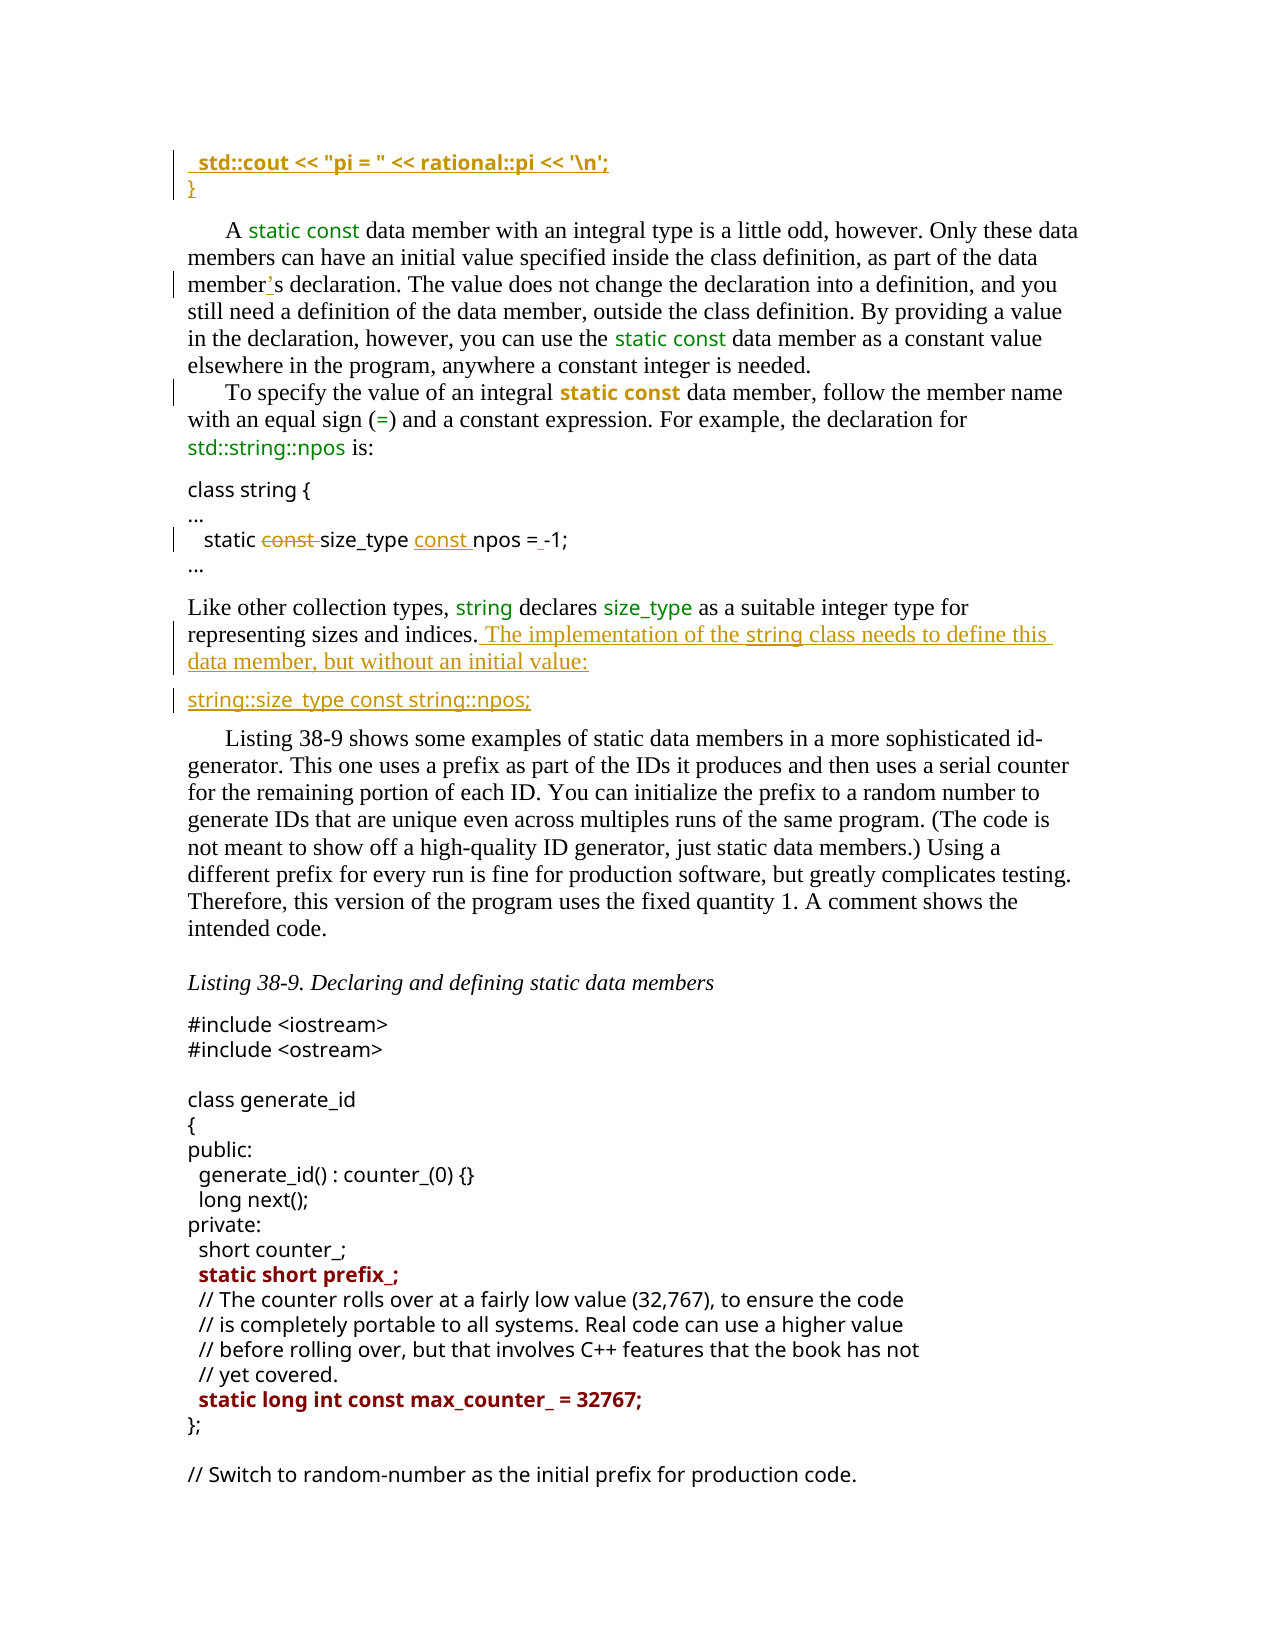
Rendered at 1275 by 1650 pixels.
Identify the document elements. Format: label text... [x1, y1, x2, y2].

text short counter_; [187, 1237, 1072, 1262]
text Listing 38-9 shows some examples of static data members in a more sophisticated id-generator. This one uses a prefix as part of the IDs it produces and then uses a serial counter for the remaining portion of each ID. You can initialize the prefix to a random number to generate IDs that are unique even across multiples runs of the same program. (The code is not meant to show off a high-quality ID generator, just static data members.) Using a different prefix for every run is fine for production software, but greatly complicates testing. Therefore, this version of the program uses the fixed quantity 1. A comment shows the intended code. [187, 725, 1087, 942]
text static short prefix_; [187, 1262, 1072, 1287]
text To specify the value of an integral static const data member, follow the member name with an equal sign (=) and a constant expression. For example, the declaration for std::string::npos is: [187, 379, 1087, 460]
text }; [187, 1412, 1072, 1437]
text // is completely portable to all systems. Real code can use a higher value [187, 1312, 1072, 1337]
text generate_id() : counter_(0) {} [187, 1162, 1072, 1187]
text // Switch to random-number as the initial prefix for production code. [187, 1462, 1072, 1487]
text // before rolling over, but that involves C++ features that the book has not [187, 1337, 1072, 1362]
text A static const data member with an integral type is a little odd, however. Only these data members can have an initial value specified inside the class definition, as part of the data member’s declaration. The value does not change the declaration into a definition, and you still need a definition of the data member, outside the class definition. By providing a value in the declaration, however, you can use the static const data member as a constant value elsewhere in the program, anywhere a constant integer is needed. [187, 217, 1087, 379]
text class generate_id [187, 1087, 1072, 1112]
text Like other collection types, string declares size_type as a suitable integer type for representing sizes and indices. The implementation of the string class needs to define this data member, but without an initial value: [187, 594, 1087, 675]
text class string { [187, 477, 1072, 502]
text #include <iostream> [187, 1012, 1072, 1037]
text private: [187, 1212, 1072, 1237]
text static long int const max_counter_ = 32767; [187, 1387, 1072, 1412]
text } [187, 175, 1072, 200]
text static size_type const npos = -1; [187, 527, 1072, 552]
text #include <ostream> [187, 1037, 1072, 1062]
text // yet covered. [187, 1362, 1072, 1387]
text std::cout << "pi = " << rational::pi << '\n'; [187, 150, 1072, 175]
text { [187, 1112, 1072, 1137]
text Listing 38-9. Declaring and defining static data members [187, 967, 1087, 996]
text public: [187, 1137, 1072, 1162]
text // The counter rolls over at a fairly low value (32,767), to ensure the code [187, 1287, 1072, 1312]
text long next(); [187, 1187, 1072, 1212]
text ... [187, 502, 1072, 527]
text string::size_type const string::npos; [187, 687, 1072, 712]
text ... [187, 552, 1072, 577]
